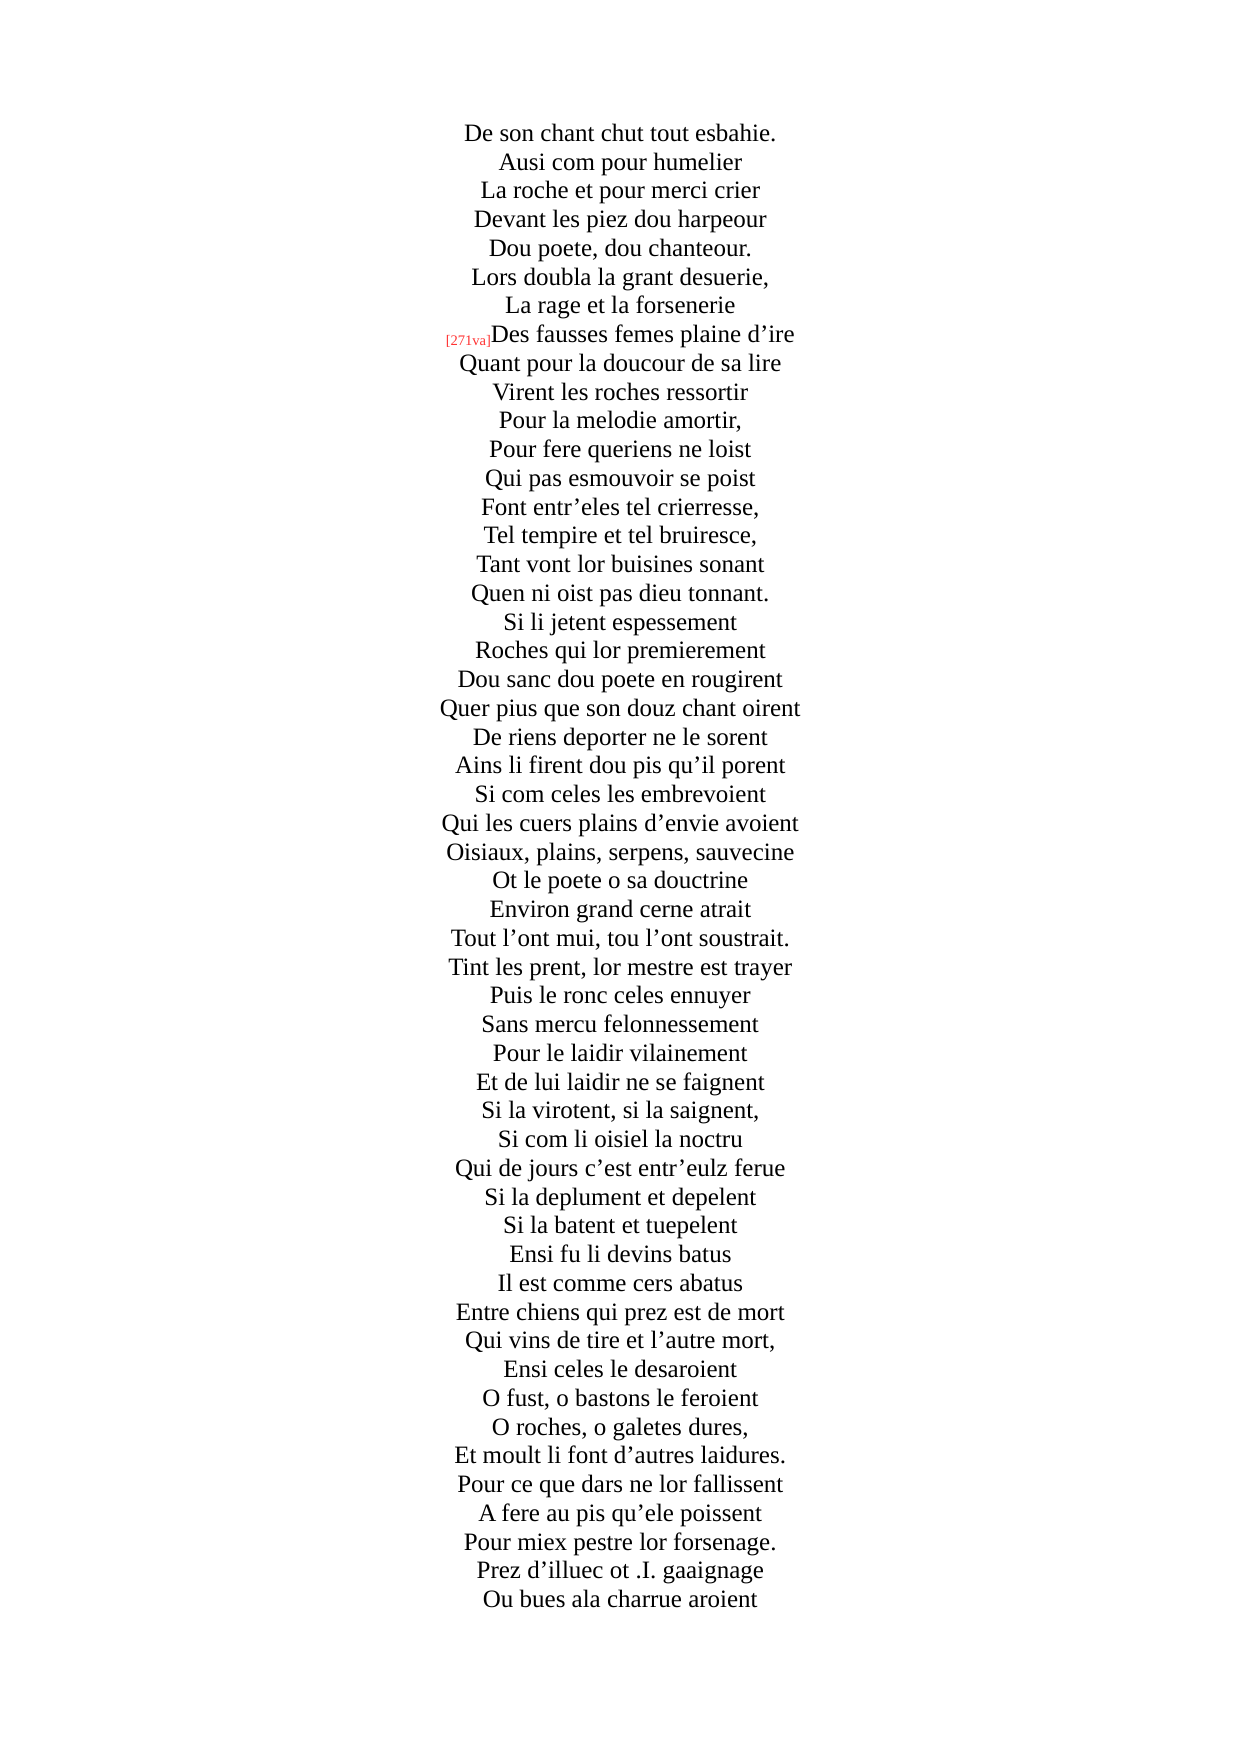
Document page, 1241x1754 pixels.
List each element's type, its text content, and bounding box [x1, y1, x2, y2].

text O roches, o galetes dures, [118, 1412, 1122, 1441]
text Ou bues ala charrue aroient [118, 1584, 1122, 1613]
text Si la batent et tuepelent [118, 1211, 1122, 1239]
text Et de lui laidir ne se faignent [118, 1067, 1122, 1096]
text Pour miex pestre lor forsenage. [118, 1527, 1122, 1556]
text [271va]Des fausses femes plaine d’ire [118, 319, 1122, 348]
text Sans mercu felonnessement [118, 1009, 1122, 1038]
text Qui les cuers plains d’envie avoient [118, 808, 1122, 837]
text Lors doubla la grant desuerie, [118, 262, 1122, 291]
text A fere au pis qu’ele poissent [118, 1498, 1122, 1527]
text Dou poete, dou chanteour. [118, 233, 1122, 262]
text La roche et pour merci crier [118, 176, 1122, 204]
text Et moult li font d’autres laidures. [118, 1441, 1122, 1469]
text Ensi fu li devins batus [118, 1239, 1122, 1268]
text Il est comme cers abatus [118, 1268, 1122, 1297]
text Si com celes les embrevoient [118, 779, 1122, 808]
text Pour fere queriens ne loist [118, 434, 1122, 463]
text Tint les prent, lor mestre est trayer [118, 952, 1122, 981]
text Tout l’ont mui, tou l’ont soustrait. [118, 923, 1122, 952]
text Quer pius que son douz chant oirent [118, 693, 1122, 722]
text Quen ni oist pas dieu tonnant. [118, 578, 1122, 607]
text Pour la melodie amortir, [118, 406, 1122, 434]
text Environ grand cerne atrait [118, 894, 1122, 923]
text Devant les piez dou harpeour [118, 204, 1122, 233]
text Tant vont lor buisines sonant [118, 549, 1122, 578]
text Si la virotent, si la saignent, [118, 1096, 1122, 1124]
text Virent les roches ressortir [118, 377, 1122, 406]
text Ausi com pour humelier [118, 147, 1122, 176]
text Quant pour la doucour de sa lire [118, 348, 1122, 377]
text Pour ce que dars ne lor fallissent [118, 1469, 1122, 1498]
text Ains li firent dou pis qu’il porent [118, 751, 1122, 779]
text La rage et la forsenerie [118, 291, 1122, 319]
text Tel tempire et tel bruiresce, [118, 521, 1122, 549]
text Pour le laidir vilainement [118, 1038, 1122, 1067]
text Si com li oisiel la noctru [118, 1124, 1122, 1153]
text Oisiaux, plains, serpens, sauvecine [118, 837, 1122, 866]
text De son chant chut tout esbahie. [118, 118, 1122, 147]
text Puis le ronc celes ennuyer [118, 981, 1122, 1009]
text Si li jetent espessement [118, 607, 1122, 636]
text Qui vins de tire et l’autre mort, [118, 1326, 1122, 1354]
text Roches qui lor premierement [118, 636, 1122, 664]
text Si la deplument et depelent [118, 1182, 1122, 1211]
text Ensi celes le desaroient [118, 1354, 1122, 1383]
text Ot le poete o sa douctrine [118, 866, 1122, 894]
text De riens deporter ne le sorent [118, 722, 1122, 751]
text Entre chiens qui prez est de mort [118, 1297, 1122, 1326]
text O fust, o bastons le feroient [118, 1383, 1122, 1412]
text Prez d’illuec ot .I. gaaignage [118, 1556, 1122, 1584]
text Dou sanc dou poete en rougirent [118, 664, 1122, 693]
text Qui de jours c’est entr’eulz ferue [118, 1153, 1122, 1182]
text Font entr’eles tel crierresse, [118, 492, 1122, 521]
text Qui pas esmouvoir se poist [118, 463, 1122, 492]
